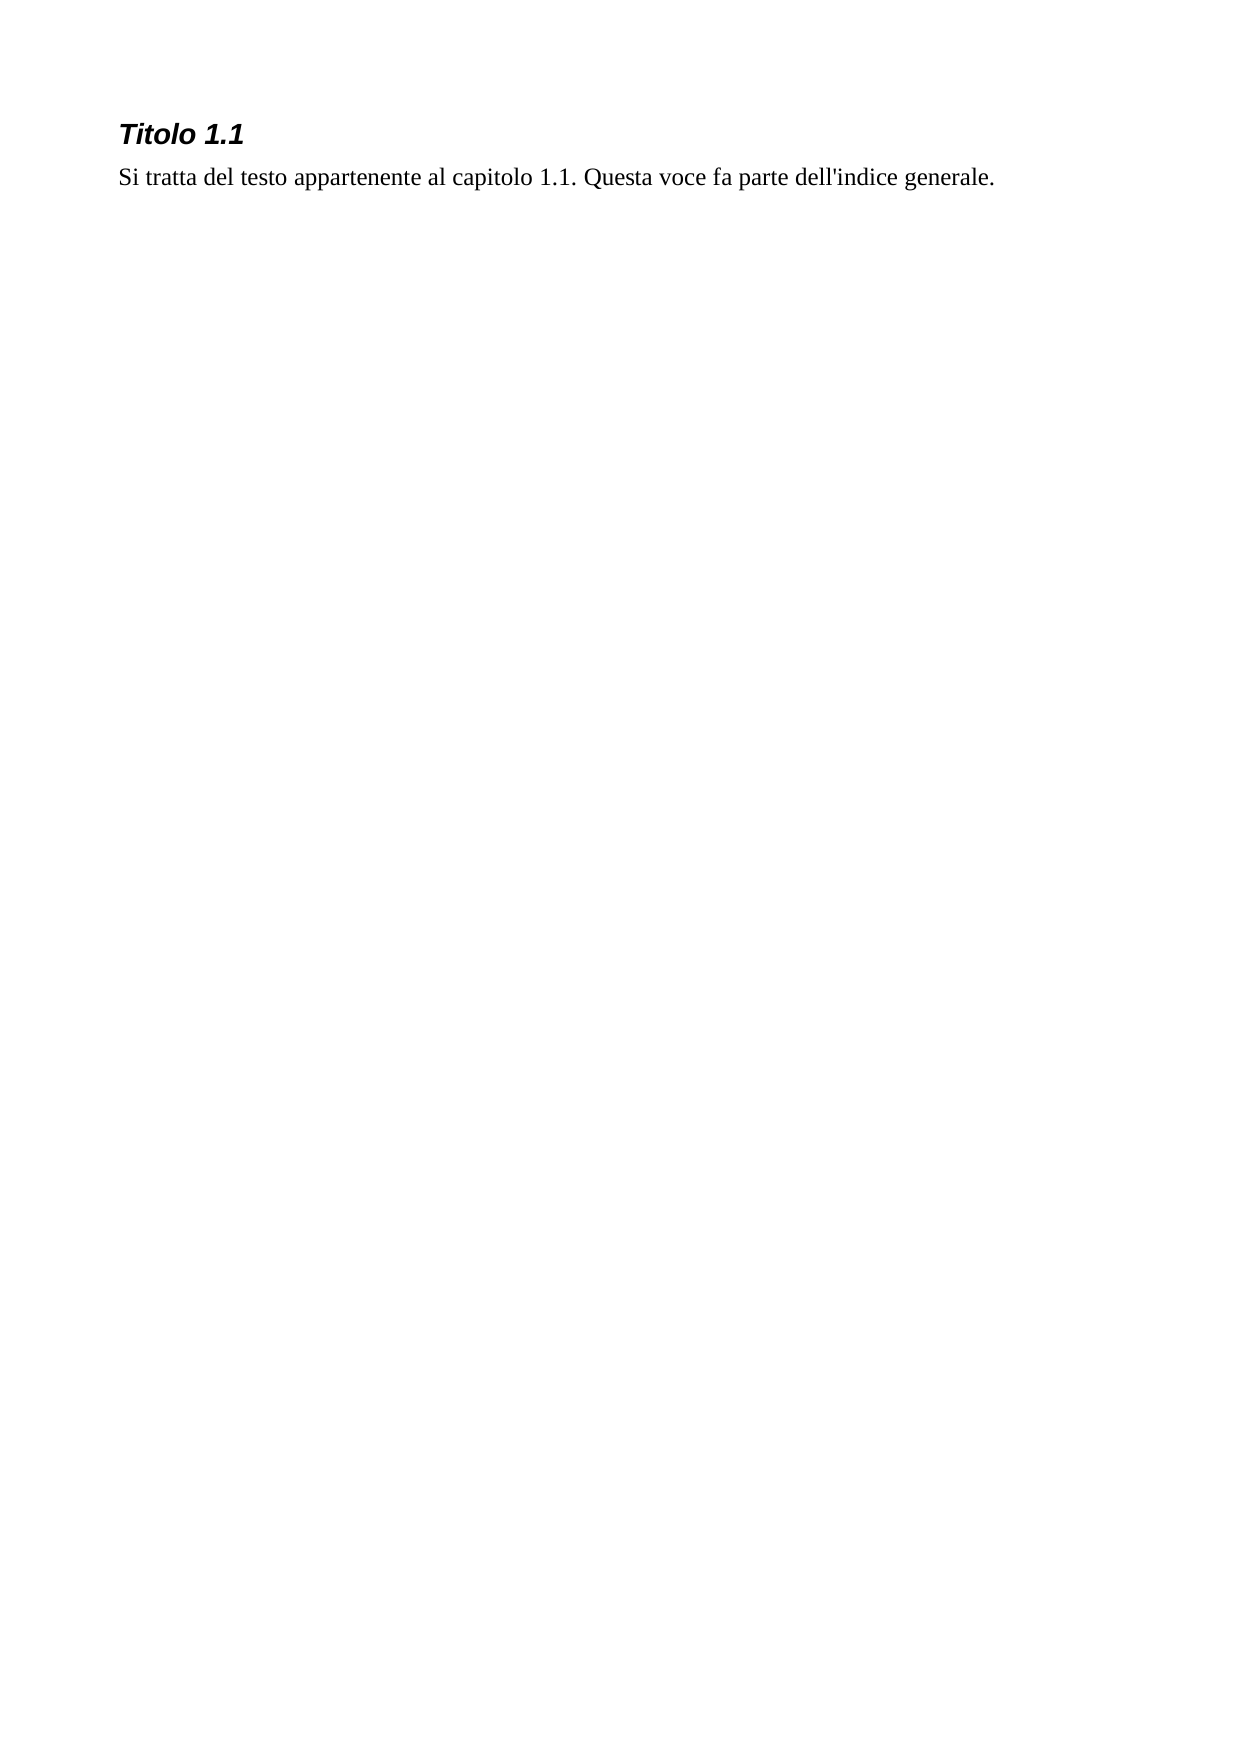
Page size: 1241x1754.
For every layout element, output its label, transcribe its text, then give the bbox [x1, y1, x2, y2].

text Si tratta del testo appartenente al capitolo 1.1. Questa voce fa parte dell'indice generale. [118, 163, 1122, 219]
subtitle Titolo 1.1 [118, 118, 1122, 151]
